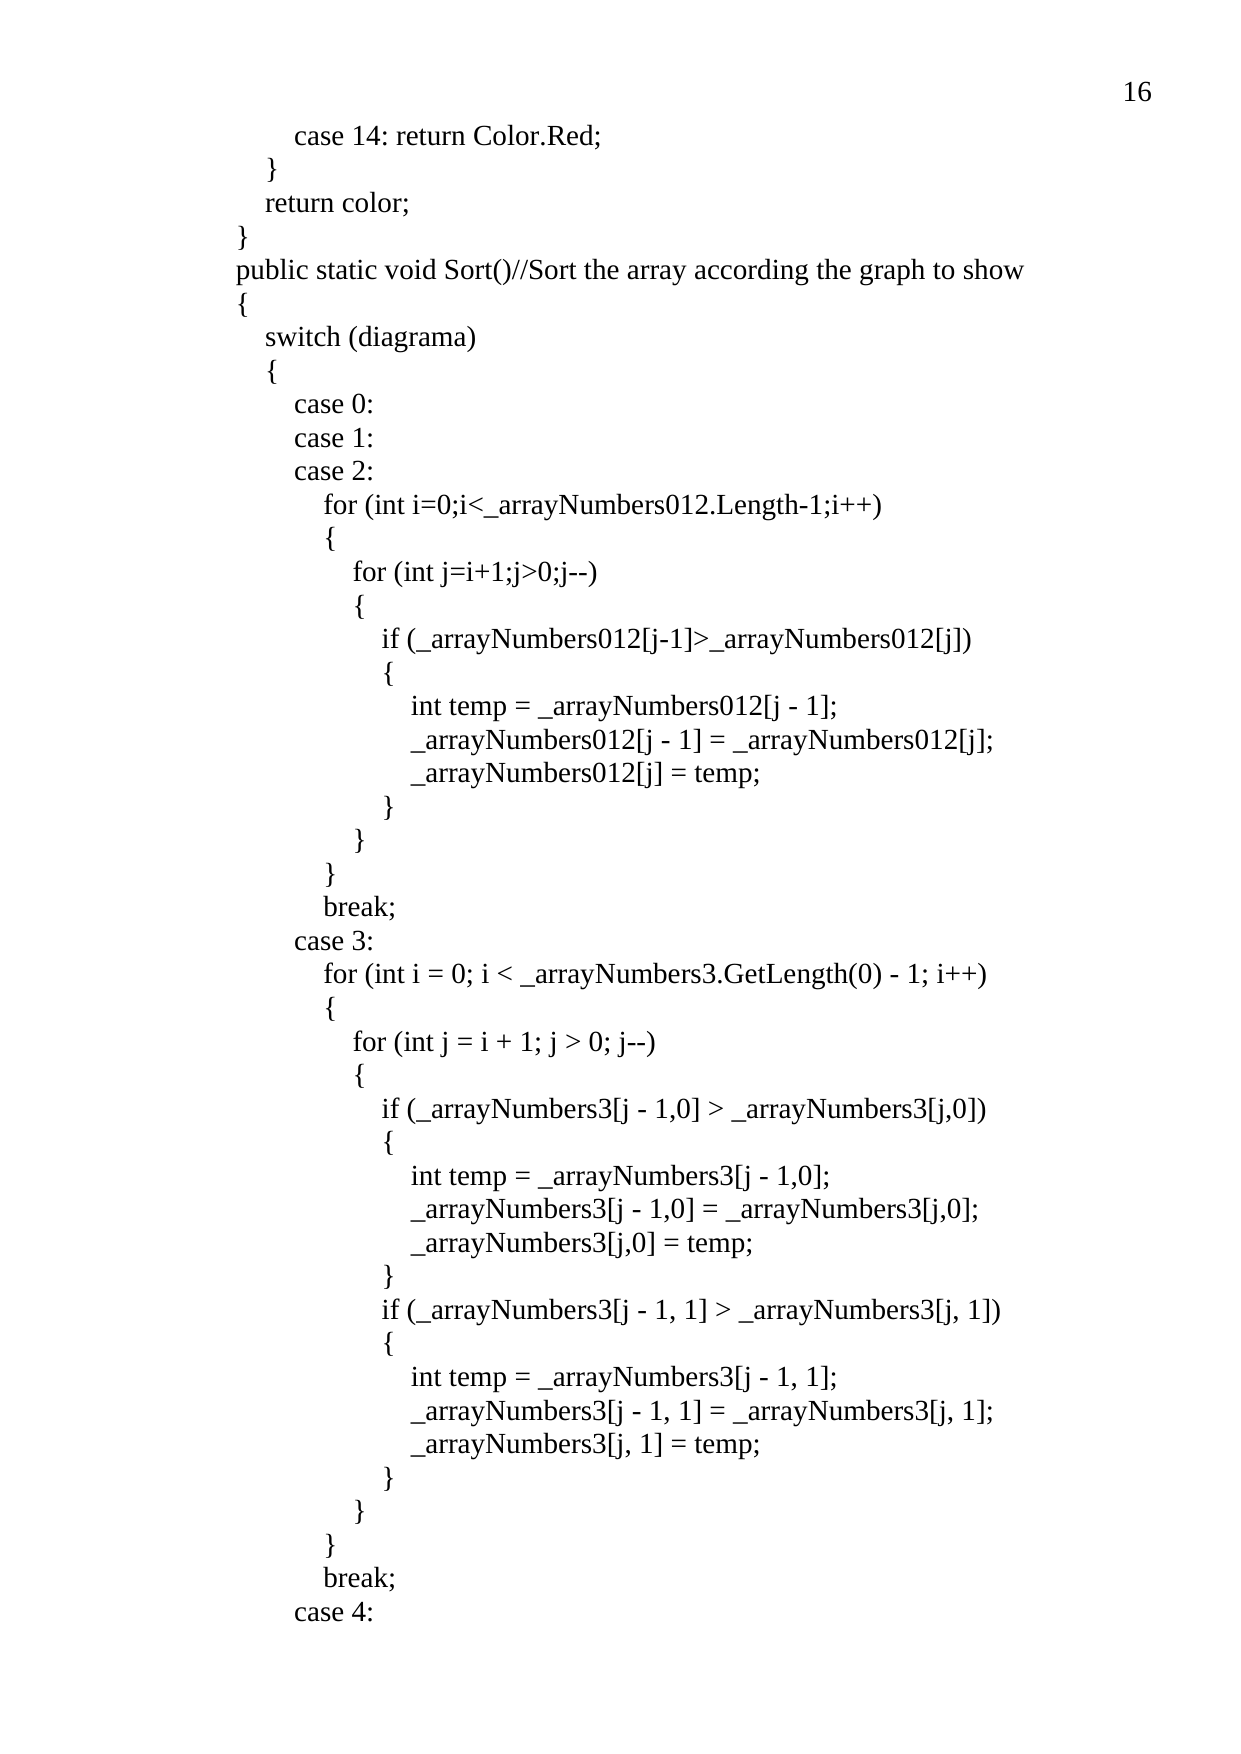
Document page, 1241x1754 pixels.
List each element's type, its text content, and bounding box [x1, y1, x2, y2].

text case 3: [177, 923, 1152, 957]
text } [177, 1460, 1152, 1493]
text { [177, 1124, 1152, 1158]
text _arrayNumbers3[j, 1] = temp; [177, 1426, 1152, 1460]
text int temp = _arrayNumbers012[j - 1]; [177, 688, 1152, 722]
text switch (diagrama) [177, 319, 1152, 353]
text case 1: [177, 420, 1152, 453]
text } [177, 152, 1152, 185]
text { [177, 353, 1152, 386]
text break; [177, 1560, 1152, 1594]
text int temp = _arrayNumbers3[j - 1, 1]; [177, 1359, 1152, 1393]
text return color; [177, 185, 1152, 219]
text } [177, 1493, 1152, 1527]
text } [177, 856, 1152, 889]
text { [177, 990, 1152, 1024]
text } [177, 219, 1152, 252]
text for (int j=i+1;j>0;j--) [177, 554, 1152, 588]
text _arrayNumbers3[j,0] = temp; [177, 1225, 1152, 1258]
text public static void Sort()//Sort the array according the graph to show [177, 252, 1152, 286]
text break; [177, 889, 1152, 923]
text } [177, 1527, 1152, 1560]
text { [177, 655, 1152, 688]
text _arrayNumbers012[j] = temp; [177, 755, 1152, 789]
text } [177, 1258, 1152, 1292]
text if (_arrayNumbers3[j - 1,0] > _arrayNumbers3[j,0]) [177, 1091, 1152, 1124]
text for (int i=0;i<_arrayNumbers012.Length-1;i++) [177, 487, 1152, 521]
text case 14: return Color.Red; [177, 118, 1152, 152]
text _arrayNumbers3[j - 1,0] = _arrayNumbers3[j,0]; [177, 1191, 1152, 1225]
text _arrayNumbers3[j - 1, 1] = _arrayNumbers3[j, 1]; [177, 1393, 1152, 1426]
text if (_arrayNumbers3[j - 1, 1] > _arrayNumbers3[j, 1]) [177, 1292, 1152, 1326]
text _arrayNumbers012[j - 1] = _arrayNumbers012[j]; [177, 722, 1152, 755]
text int temp = _arrayNumbers3[j - 1,0]; [177, 1158, 1152, 1191]
text case 4: [177, 1594, 1152, 1627]
text case 2: [177, 453, 1152, 487]
text } [177, 789, 1152, 822]
text { [177, 521, 1152, 554]
text for (int j = i + 1; j > 0; j--) [177, 1024, 1152, 1057]
text for (int i = 0; i < _arrayNumbers3.GetLength(0) - 1; i++) [177, 957, 1152, 990]
text } [177, 822, 1152, 856]
text { [177, 1057, 1152, 1091]
text { [177, 286, 1152, 319]
text if (_arrayNumbers012[j-1]>_arrayNumbers012[j]) [177, 621, 1152, 655]
text { [177, 588, 1152, 621]
text { [177, 1326, 1152, 1359]
text case 0: [177, 386, 1152, 420]
